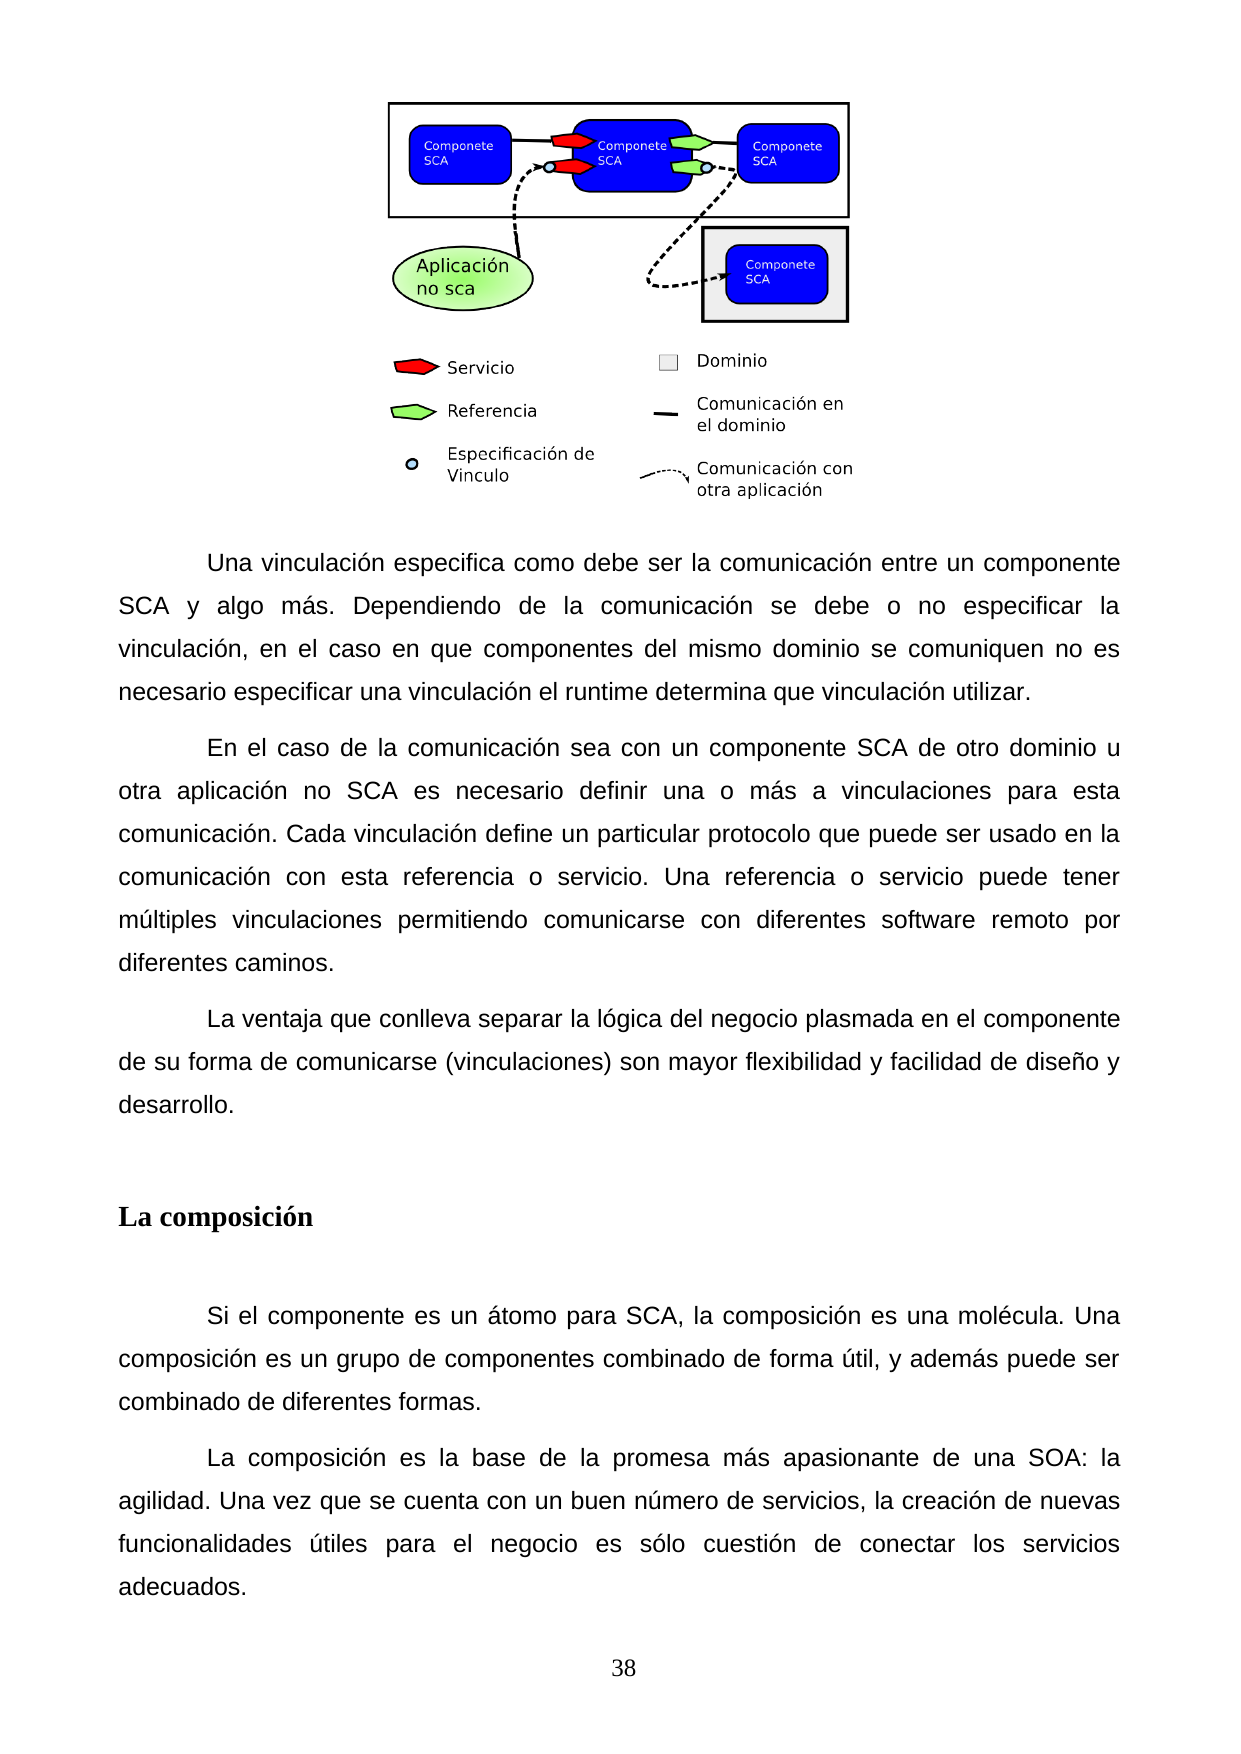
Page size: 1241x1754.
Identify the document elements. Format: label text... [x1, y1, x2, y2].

text La composición es la base de la promesa más apasionante de una SOA: la agilidad. Una vez que se cuenta con un buen número de servicios, la creación de nuevas funcionalidades útiles para el negocio es sólo cuestión de conectar los servicios adecuados. [118, 1443, 1122, 1601]
text En el caso de la comunicación sea con un componente SCA de otro dominio u otra aplicación no SCA es necesario definir una o más a vinculaciones para esta comunicación. Cada vinculación define un particular protocolo que puede ser usado en la comunicación con esta referencia o servicio. Una referencia o servicio puede tener múltiples vinculaciones permitiendo comunicarse con diferentes software remoto por diferentes caminos. [118, 733, 1122, 977]
picture [387, 102, 853, 499]
text Una vinculación especifica como debe ser la comunicación entre un componente SCA y algo más. Dependiendo de la comunicación se debe o no especificar la vinculación, en el caso en que componentes del mismo dominio se comuniquen no es necesario especificar una vinculación el runtime determina que vinculación utilizar. [118, 548, 1122, 706]
subtitle La composición [118, 1199, 1122, 1233]
text La ventaja que conlleva separar la lógica del negocio plasmada en el componente de su forma de comunicarse (vinculaciones) son mayor flexibilidad y facilidad de diseño y desarrollo. [118, 1004, 1122, 1119]
text Si el componente es un átomo para SCA, la composición es una molécula. Una composición es un grupo de componentes combinado de forma útil, y además puede ser combinado de diferentes formas. [118, 1301, 1122, 1416]
